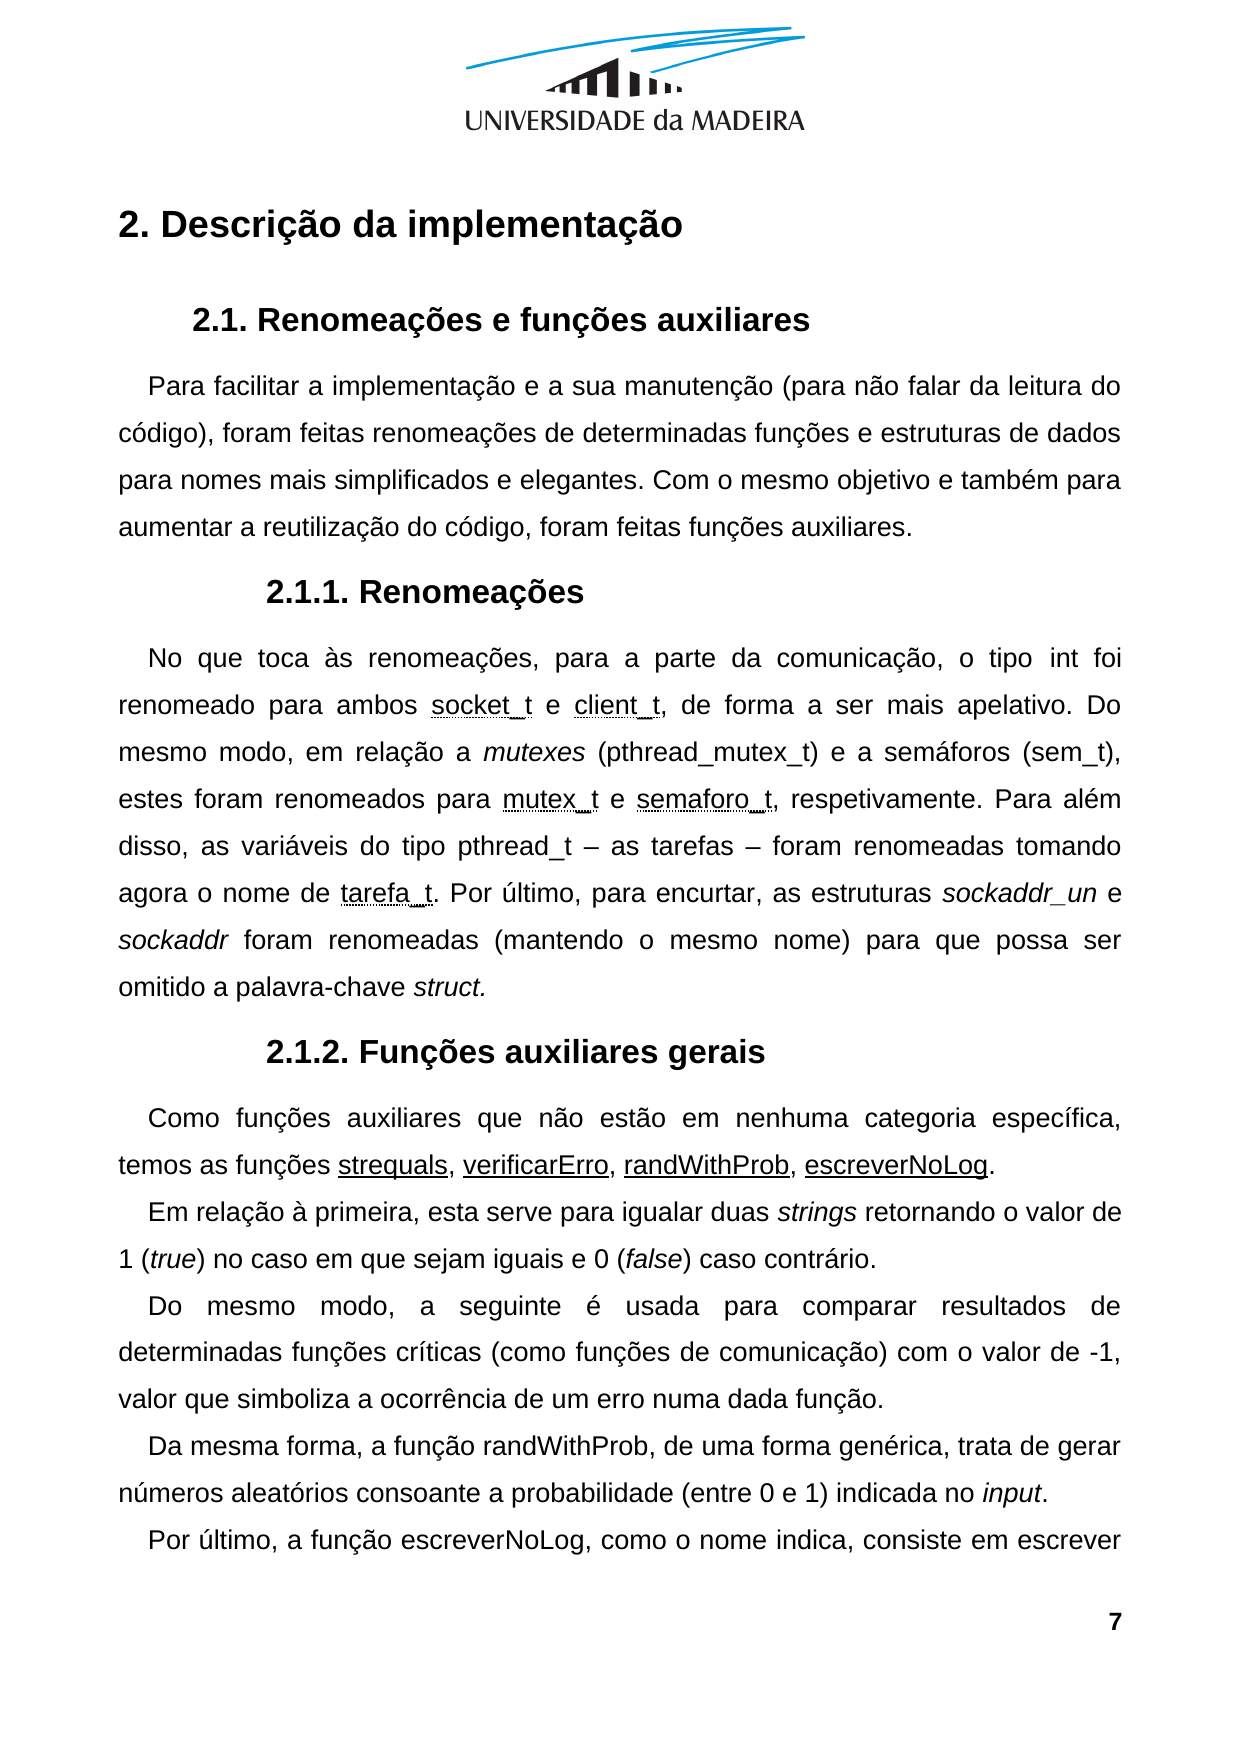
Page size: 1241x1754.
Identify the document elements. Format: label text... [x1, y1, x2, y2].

subtitle 2.1.1. Renomeações [118, 572, 1122, 611]
picture [379, 0, 889, 165]
text Como funções auxiliares que não estão em nenhuma categoria específica, temos as funções strequals, verificarErro, randWithProb, escreverNoLog. [118, 1102, 1122, 1180]
text No que toca às renomeações, para a parte da comunicação, o tipo int foi renomeado para ambos socket_t e client_t, de forma a ser mais apelativo. Do mesmo modo, em relação a mutexes (pthread_mutex_t) e a semáforos (sem_t), estes foram renomeados para mutex_t e semaforo_t, respetivamente. Para além disso, as variáveis do tipo pthread_t – as tarefas – foram renomeadas tomando agora o nome de tarefa_t. Por último, para encurtar, as estruturas sockaddr_un e sockaddr foram renomeadas (mantendo o mesmo nome) para que possa ser omitido a palavra-chave struct. [118, 642, 1122, 1002]
subtitle 2.1. Renomeações e funções auxiliares [118, 300, 1122, 338]
subtitle 2. Descrição da implementação [118, 201, 1122, 245]
text Do mesmo modo, a seguinte é usada para comparar resultados de determinadas funções críticas (como funções de comunicação) com o valor de -1, valor que simboliza a ocorrência de um erro numa dada função. [118, 1289, 1122, 1414]
text Para facilitar a implementação e a sua manutenção (para não falar da leitura do código), foram feitas renomeações de determinadas funções e estruturas de dados para nomes mais simplificados e elegantes. Com o mesmo objetivo e também para aumentar a reutilização do código, foram feitas funções auxiliares. [118, 370, 1122, 542]
subtitle 2.1.2. Funções auxiliares gerais [118, 1032, 1122, 1070]
text Por último, a função escreverNoLog, como o nome indica, consiste em escrever [118, 1524, 1122, 1555]
text Da mesma forma, a função randWithProb, de uma forma genérica, trata de gerar números aleatórios consoante a probabilidade (entre 0 e 1) indicada no input. [118, 1430, 1122, 1508]
text Em relação à primeira, esta serve para igualar duas strings retornando o valor de 1 (true) no caso em que sejam iguais e 0 (false) caso contrário. [118, 1196, 1122, 1274]
